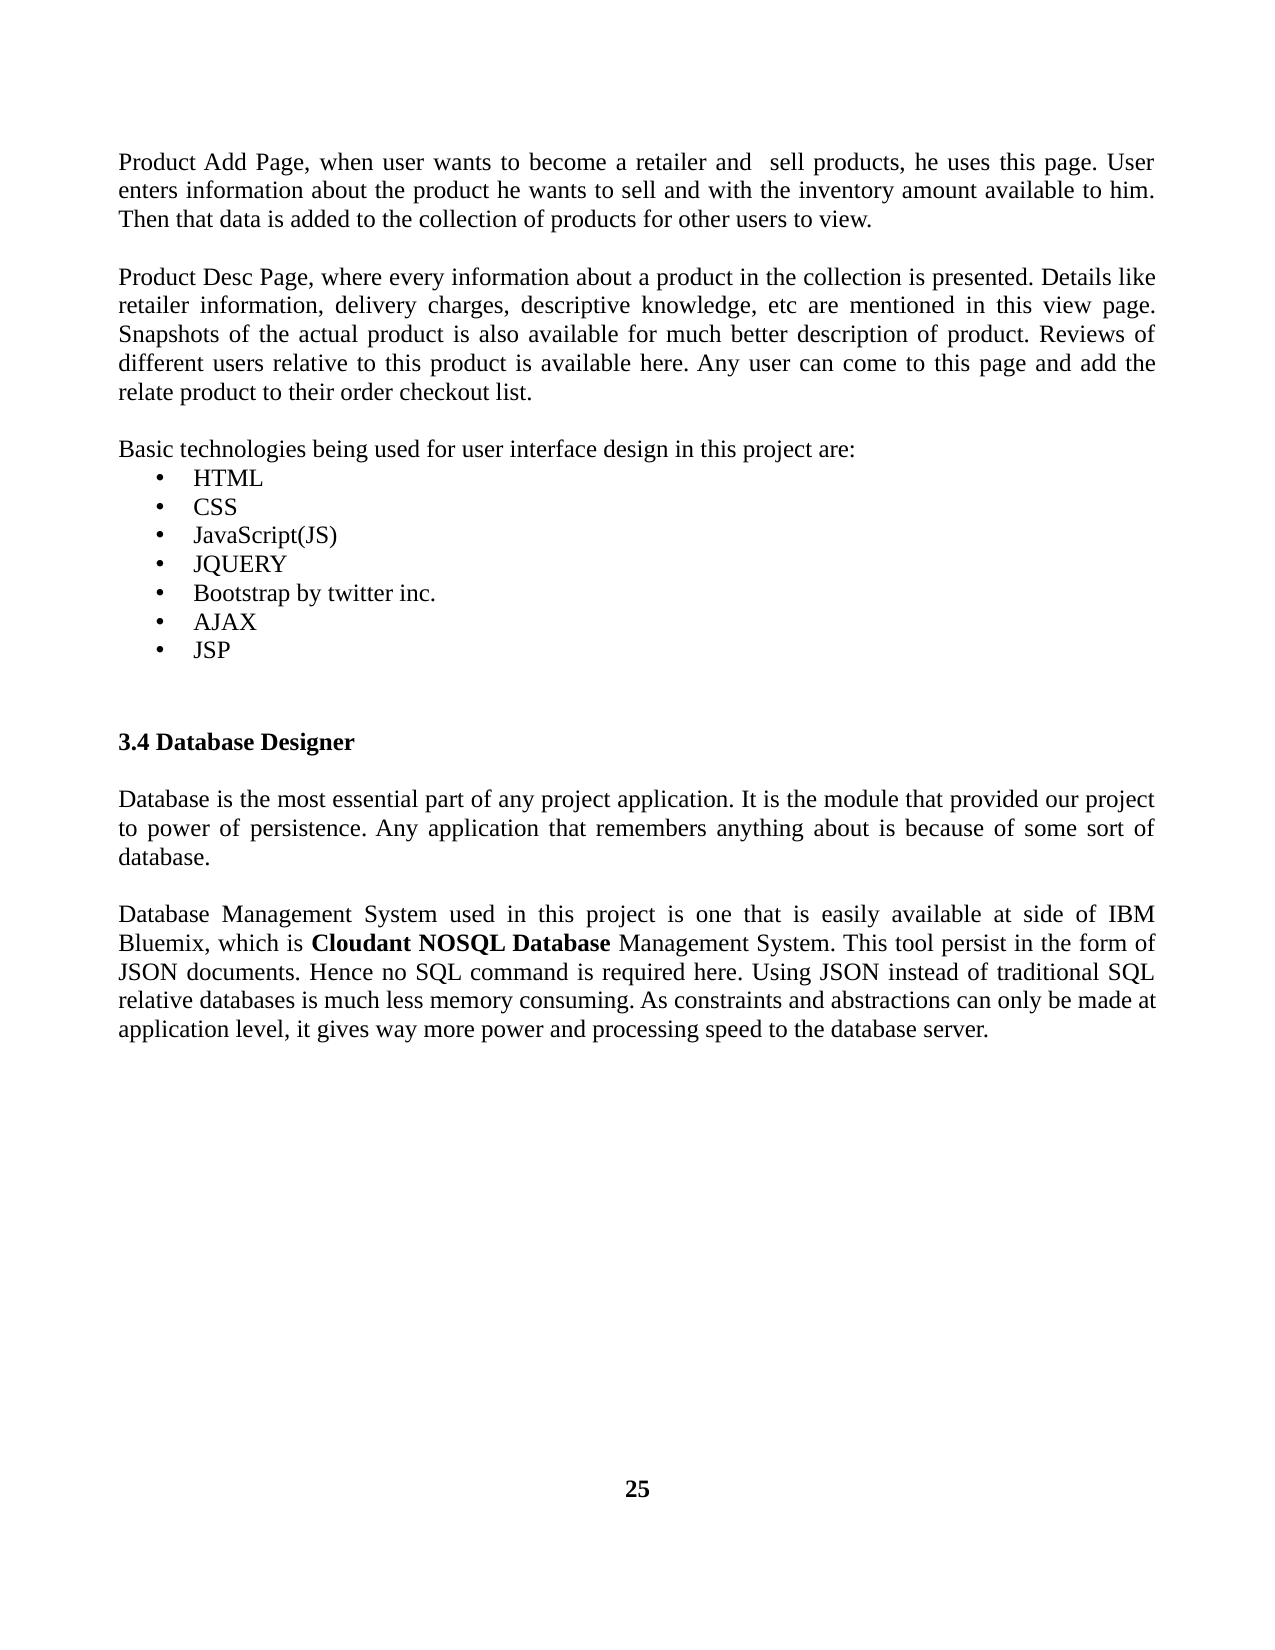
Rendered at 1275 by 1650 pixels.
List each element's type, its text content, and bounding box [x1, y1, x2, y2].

list JQUERY [156, 549, 1157, 578]
text 3.4 Database Designer [118, 727, 1157, 755]
list AJAX [156, 607, 1157, 636]
text Database is the most essential part of any project application. It is the module that provided our project to power of persistence. Any application that remembers anything about is because of some sort of database. [118, 784, 1157, 870]
text 25 [118, 1474, 1157, 1503]
text Database Management System used in this project is one that is easily available at side of IBM Bluemix, which is Cloudant NOSQL Database Management System. This tool persist in the form of JSON documents. Hence no SQL command is required here. Using JSON instead of traditional SQL relative databases is much less memory consuming. As constraints and abstractions can only be made at application level, it gives way more power and processing speed to the database server. [118, 899, 1157, 1043]
text Basic technologies being used for user interface design in this project are: [118, 434, 1157, 463]
list Bootstrap by twitter inc. [156, 578, 1157, 607]
text Product Add Page, when user wants to become a retailer and sell products, he uses this page. User enters information about the product he wants to sell and with the inventory amount available to him. Then that data is added to the collection of products for other users to view. [118, 147, 1157, 233]
list HTML [156, 463, 1157, 492]
list JSP [156, 636, 1157, 664]
list JavaScript(JS) [156, 521, 1157, 549]
list CSS [156, 492, 1157, 521]
text Product Desc Page, where every information about a product in the collection is presented. Details like retailer information, delivery charges, descriptive knowledge, etc are mentioned in this view page. Snapshots of the actual product is also available for much better description of product. Reviews of different users relative to this product is available here. Any user can come to this page and add the relate product to their order checkout list. [118, 262, 1157, 406]
